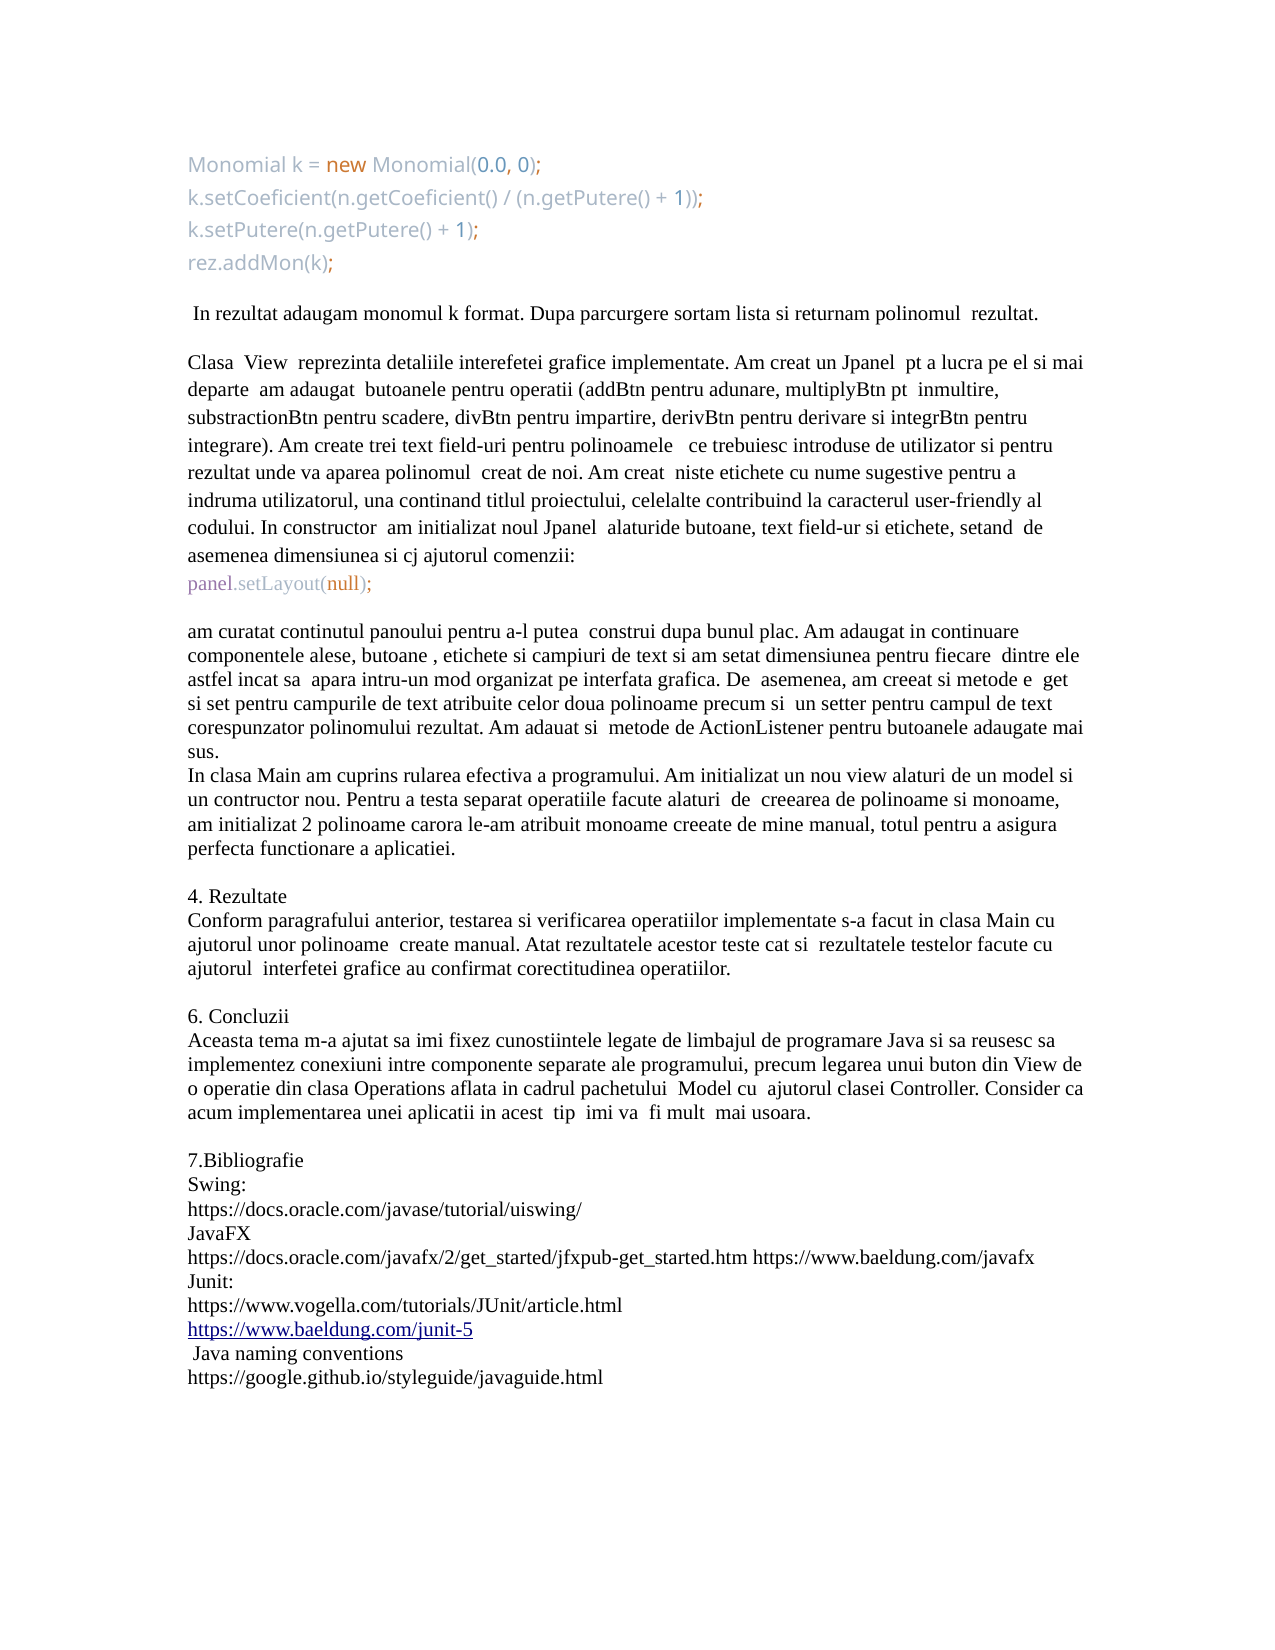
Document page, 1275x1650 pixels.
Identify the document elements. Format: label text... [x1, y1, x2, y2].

text Swing: [187, 1172, 1087, 1196]
text https://docs.oracle.com/javase/tutorial/uiswing/ [187, 1196, 1087, 1221]
text Aceasta tema m-a ajutat sa imi fixez cunostiintele legate de limbajul de programare Java si sa reusesc sa implementez conexiuni intre componente separate ale programului, precum legarea unui buton din View de o operatie din clasa Operations aflata in cadrul pachetului Model cu ajutorul clasei Controller. Consider ca acum implementarea unei aplicatii in acest tip imi va fi mult mai usoara. [187, 1028, 1087, 1124]
text https://www.baeldung.com/junit-5 [187, 1317, 1087, 1341]
text 6. Concluzii [187, 1004, 1087, 1028]
text Conform paragrafului anterior, testarea si verificarea operatiilor implementate s-a facut in clasa Main cu ajutorul unor polinoame create manual. Atat rezultatele acestor teste cat si rezultatele testelor facute cu ajutorul interfetei grafice au confirmat corectitudinea operatiilor. [187, 908, 1087, 980]
text Clasa View reprezinta detaliile interefetei grafice implementate. Am creat un Jpanel pt a lucra pe el si mai departe am adaugat butoanele pentru operatii (addBtn pentru adunare, multiplyBtn pt inmultire, substractionBtn pentru scadere, divBtn pentru impartire, derivBtn pentru derivare si integrBtn pentru integrare). Am create trei text field-uri pentru polinoamele ce trebuiesc introduse de utilizator si pentru rezultat unde va aparea polinomul creat de noi. Am creat niste etichete cu nume sugestive pentru a indruma utilizatorul, una continand titlul proiectului, celelalte contribuind la caracterul user-friendly al codului. In constructor am initializat noul Jpanel alaturide butoane, text field-ur si etichete, setand de asemenea dimensiunea si cj ajutorul comenzii: panel.setLayout(null); [187, 350, 1087, 594]
text https://google.github.io/styleguide/javaguide.html [187, 1365, 1087, 1389]
text In rezultat adaugam monomul k format. Dupa parcurgere sortam lista si returnam polinomul rezultat. [187, 301, 1087, 325]
text am curatat continutul panoului pentru a-l putea construi dupa bunul plac. Am adaugat in continuare componentele alese, butoane , etichete si campiuri de text si am setat dimensiunea pentru fiecare dintre ele astfel incat sa apara intru-un mod organizat pe interfata grafica. De asemenea, am creeat si metode e get si set pentru campurile de text atribuite celor doua polinoame precum si un setter pentru campul de text corespunzator polinomului rezultat. Am adauat si metode de ActionListener pentru butoanele adaugate mai sus. [187, 619, 1087, 763]
text JavaFX [187, 1221, 1087, 1244]
text Java naming conventions [187, 1341, 1087, 1365]
text In clasa Main am cuprins rularea efectiva a programului. Am initializat un nou view alaturi de un model si un contructor nou. Pentru a testa separat operatiile facute alaturi de creearea de polinoame si monoame, am initializat 2 polinoame carora le-am atribuit monoame creeate de mine manual, totul pentru a asigura perfecta functionare a aplicatiei. [187, 763, 1087, 859]
text Junit: [187, 1269, 1087, 1293]
text Monomial k = new Monomial(0.0, 0); k.setCoeficient(n.getCoeficient() / (n.getPutere() + 1)); k.setPutere(n.getPutere() + 1); rez.addMon(k); [187, 150, 1087, 276]
text 7.Bibliografie [187, 1148, 1087, 1172]
text 4. Rezultate [187, 884, 1087, 908]
text https://docs.oracle.com/javafx/2/get_started/jfxpub-get_started.htm https://www.baeldung.com/javafx [187, 1244, 1087, 1269]
text https://www.vogella.com/tutorials/JUnit/article.html [187, 1293, 1087, 1317]
